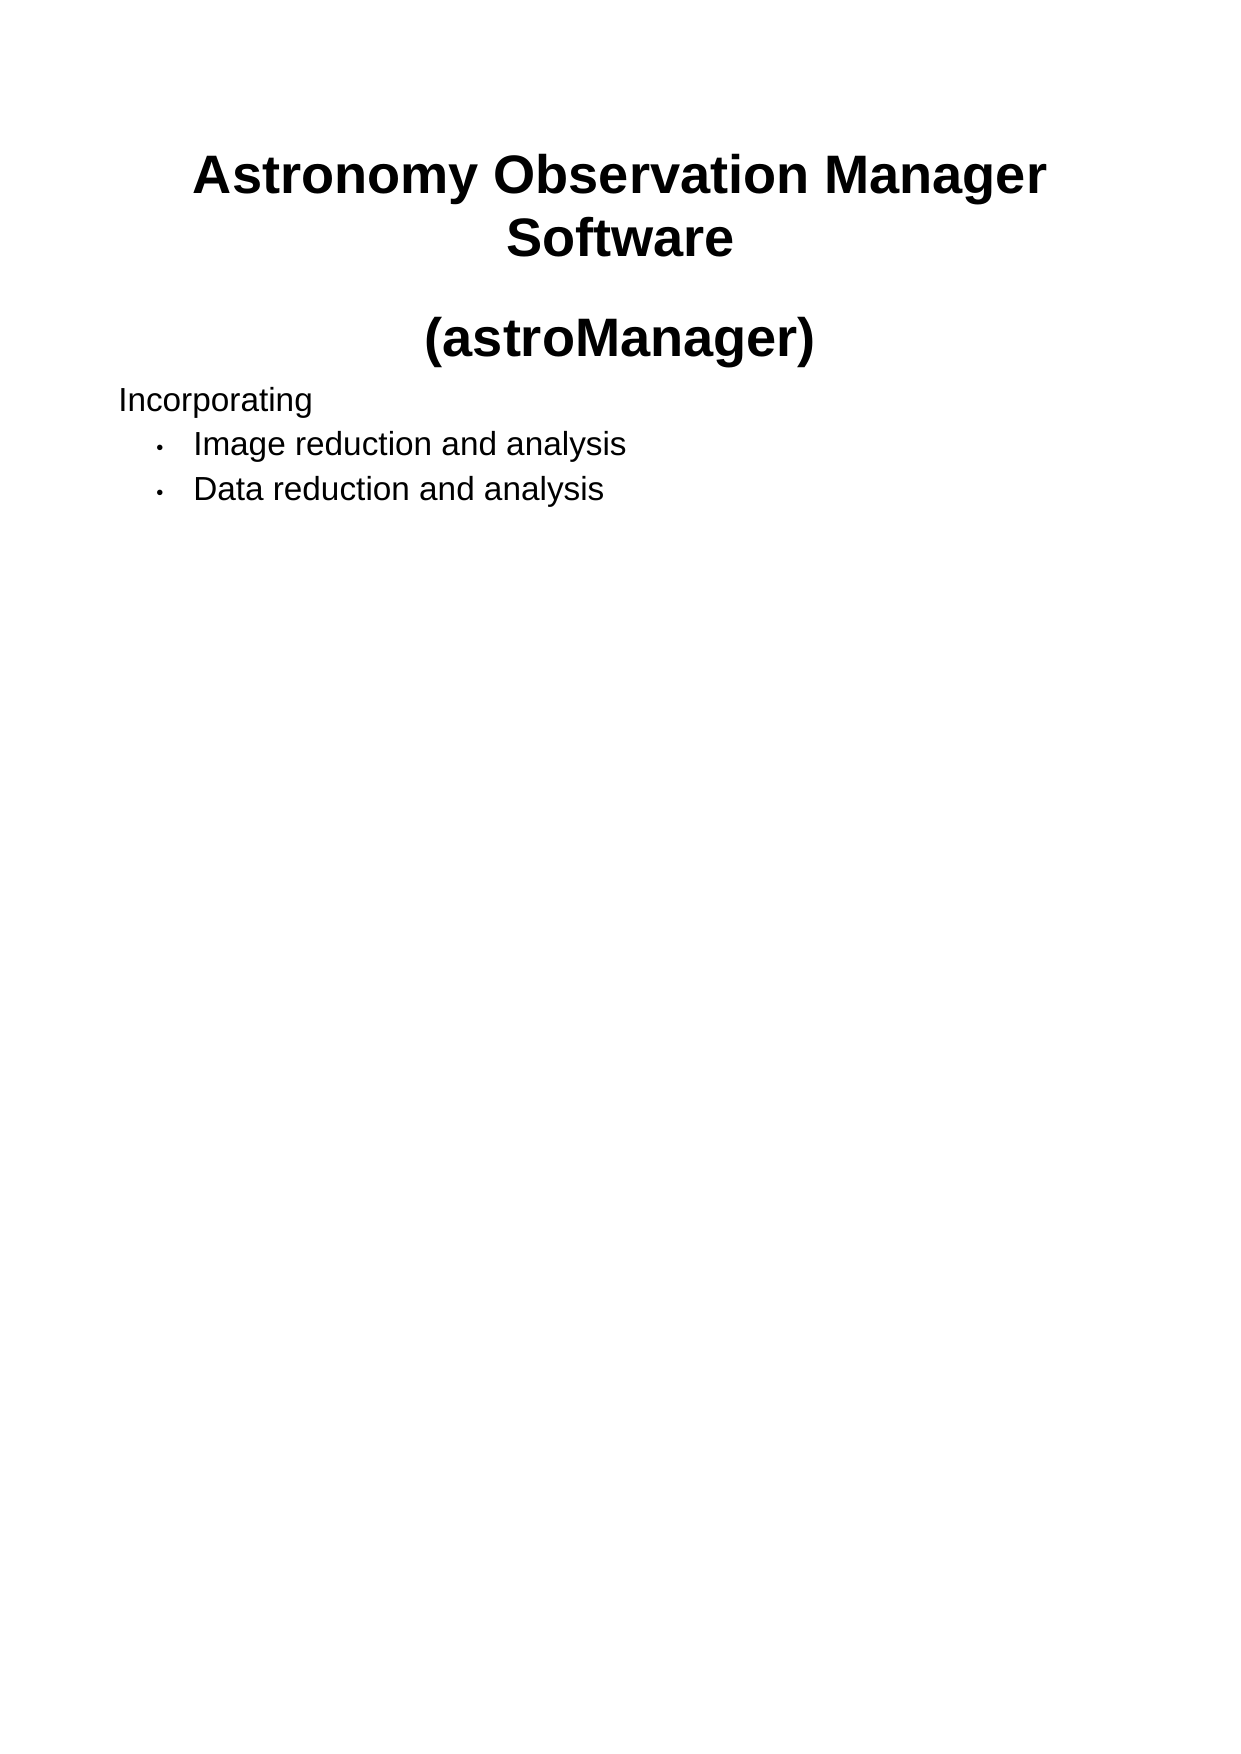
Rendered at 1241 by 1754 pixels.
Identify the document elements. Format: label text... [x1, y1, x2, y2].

list Data reduction and analysis [156, 469, 1122, 507]
subtitle Astronomy Observation Manager Software [118, 143, 1122, 268]
text Incorporating [118, 380, 1122, 418]
list Image reduction and analysis [156, 424, 1122, 463]
subtitle (astroManager) [118, 305, 1122, 367]
